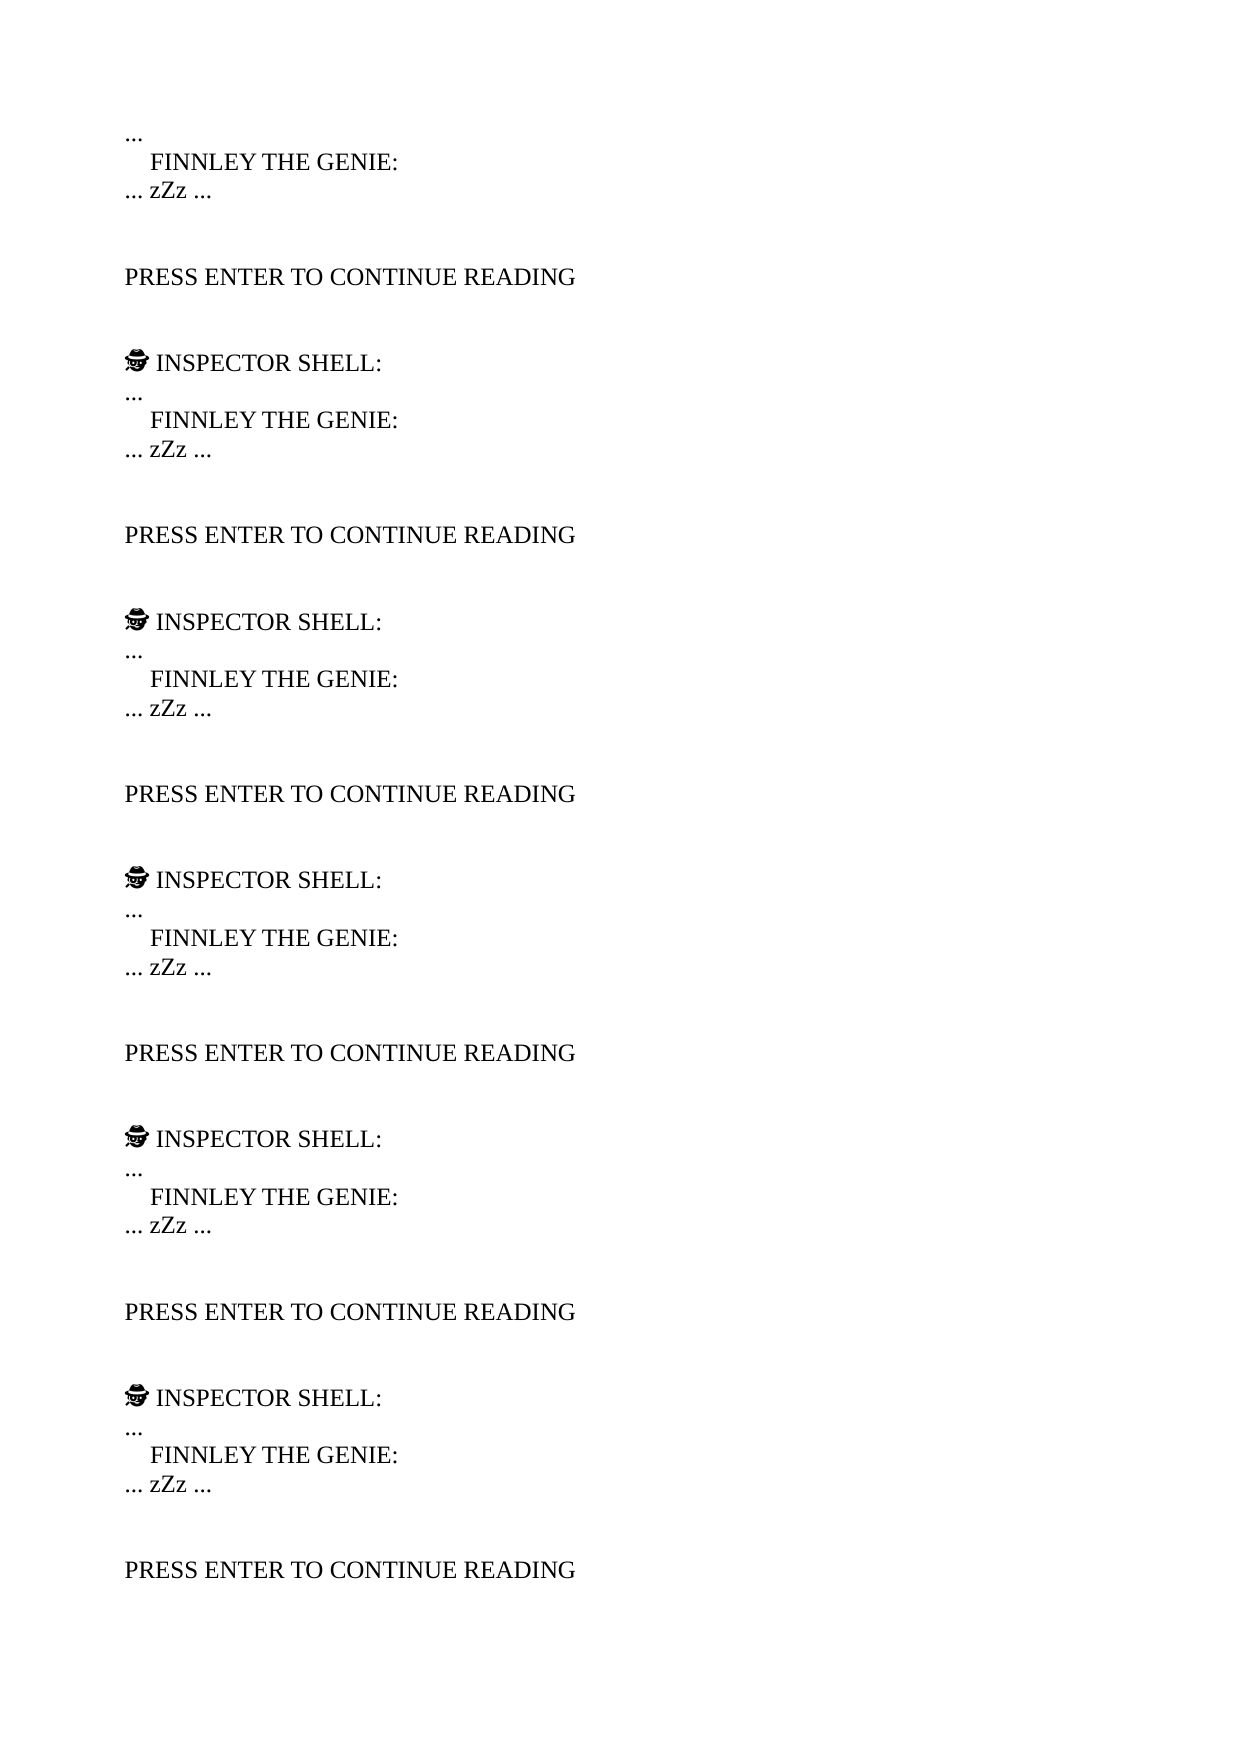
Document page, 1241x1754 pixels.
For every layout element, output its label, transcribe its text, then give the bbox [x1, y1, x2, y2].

text ... zZz ... [118, 434, 1122, 463]
text 🕵 INSPECTOR SHELL: [118, 1383, 1122, 1412]
text PRESS ENTER TO CONTINUE READING [118, 1297, 1122, 1326]
text 🧞 FINNLEY THE GENIE: [118, 1441, 1122, 1469]
text ... zZz ... [118, 1469, 1122, 1498]
text ... [118, 377, 1122, 406]
text 🕵 INSPECTOR SHELL: [118, 1124, 1122, 1153]
text ... zZz ... [118, 1211, 1122, 1239]
text ... zZz ... [118, 176, 1122, 204]
text PRESS ENTER TO CONTINUE READING [118, 262, 1122, 291]
text ... zZz ... [118, 952, 1122, 981]
text 🧞 FINNLEY THE GENIE: [118, 923, 1122, 952]
text ... [118, 894, 1122, 923]
text PRESS ENTER TO CONTINUE READING [118, 1038, 1122, 1067]
text PRESS ENTER TO CONTINUE READING [118, 779, 1122, 808]
text PRESS ENTER TO CONTINUE READING [118, 1556, 1122, 1584]
text 🕵 INSPECTOR SHELL: [118, 866, 1122, 894]
text ... [118, 636, 1122, 664]
text ... [118, 118, 1122, 147]
text 🕵 INSPECTOR SHELL: [118, 607, 1122, 636]
text 🧞 FINNLEY THE GENIE: [118, 147, 1122, 176]
text 🧞 FINNLEY THE GENIE: [118, 406, 1122, 434]
text ... [118, 1412, 1122, 1441]
text ... [118, 1153, 1122, 1182]
text ... zZz ... [118, 693, 1122, 722]
text 🧞 FINNLEY THE GENIE: [118, 664, 1122, 693]
text 🕵 INSPECTOR SHELL: [118, 348, 1122, 377]
text 🧞 FINNLEY THE GENIE: [118, 1182, 1122, 1211]
text PRESS ENTER TO CONTINUE READING [118, 521, 1122, 549]
